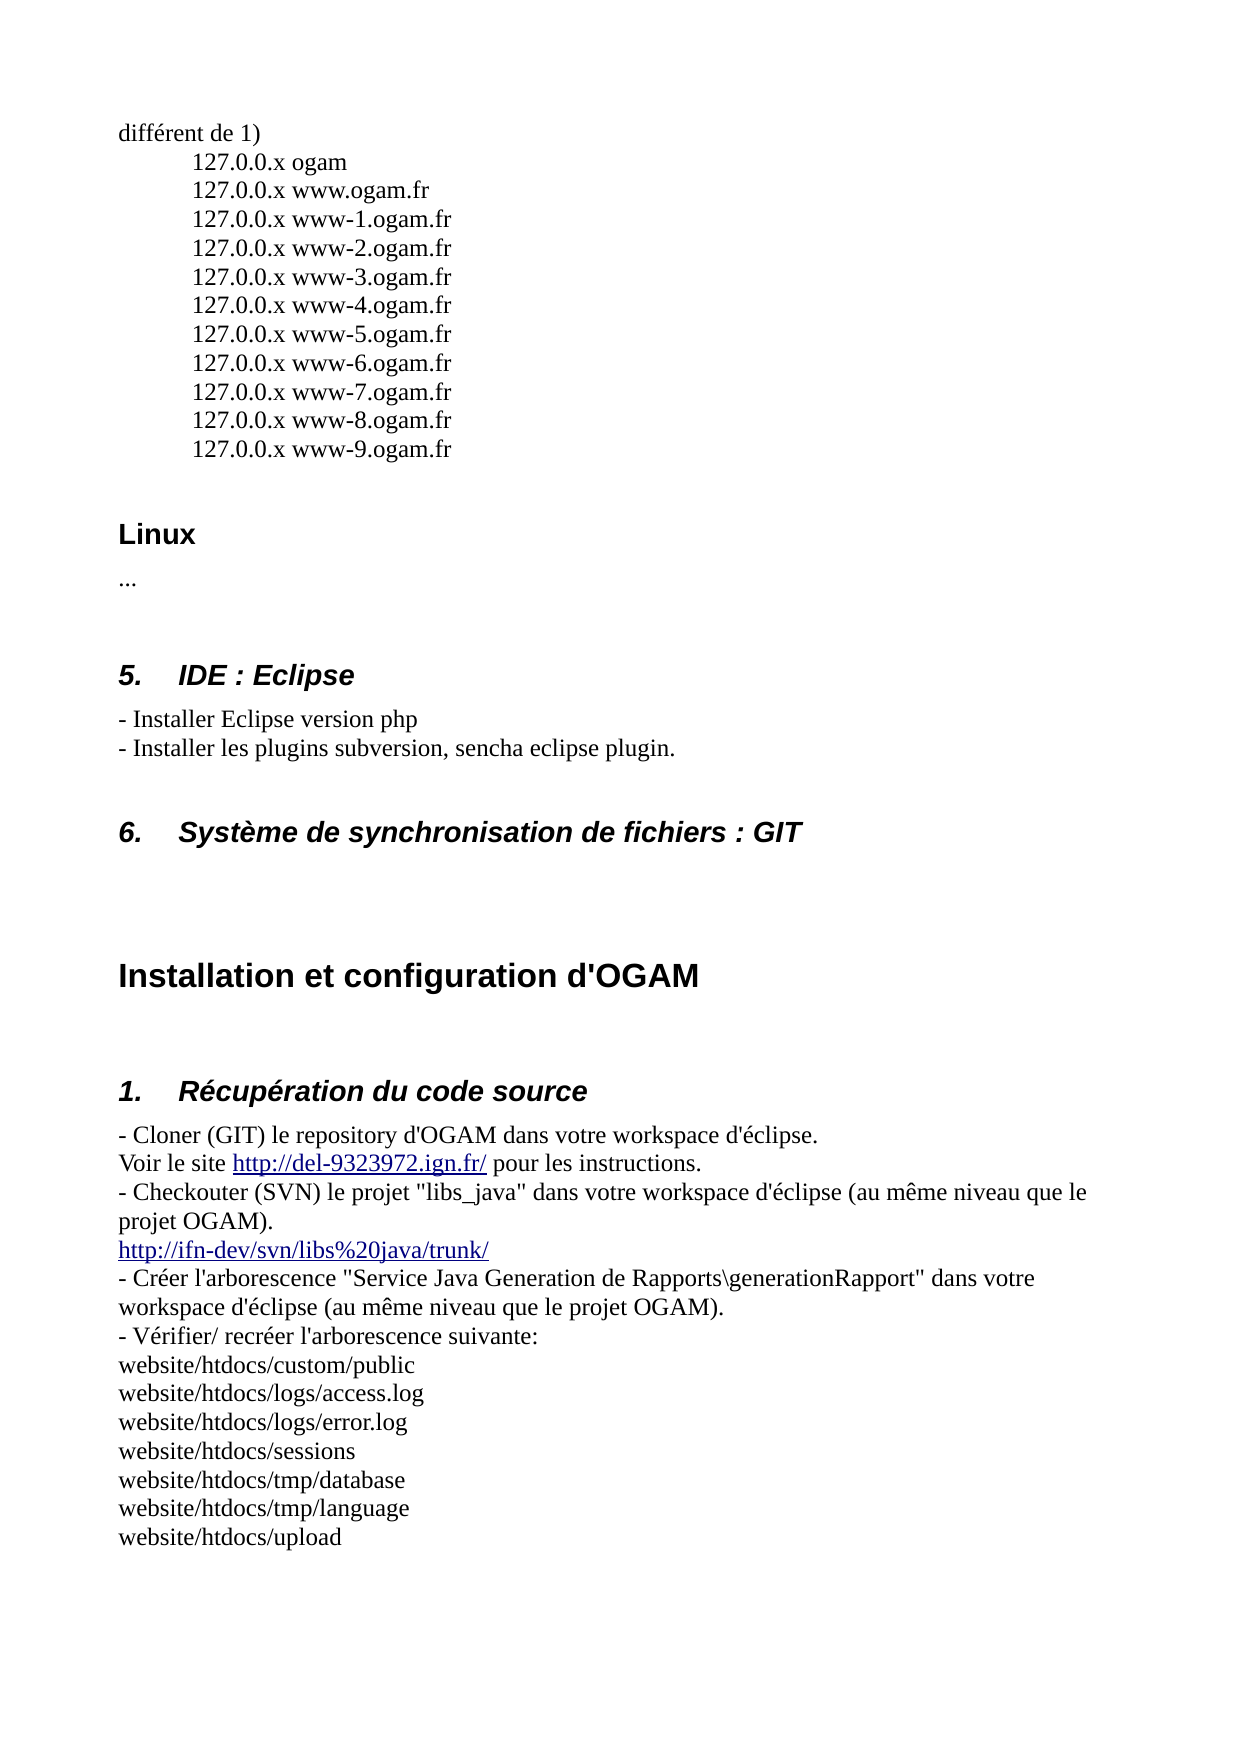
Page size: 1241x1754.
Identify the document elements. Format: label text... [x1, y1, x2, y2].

text - Installer Eclipse version php [118, 704, 1122, 733]
text website/htdocs/tmp/language [118, 1493, 1122, 1522]
text 127.0.0.x ogam [118, 147, 1122, 176]
subtitle Linux [118, 517, 1122, 550]
text 127.0.0.x www-4.ogam.fr [118, 291, 1122, 319]
subtitle Installation et configuration d'OGAM [118, 956, 1122, 995]
text - Checkouter (SVN) le projet "libs_java" dans votre workspace d'éclipse (au même niveau que le projet OGAM). [118, 1177, 1122, 1235]
subtitle Récupération du code source [118, 1074, 1122, 1107]
subtitle Système de synchronisation de fichiers : GIT [118, 815, 1122, 849]
text 127.0.0.x www-3.ogam.fr [118, 262, 1122, 291]
text 127.0.0.x www-1.ogam.fr [118, 204, 1122, 233]
text website/htdocs/sessions [118, 1436, 1122, 1465]
text 127.0.0.x www-5.ogam.fr [118, 319, 1122, 348]
text - Installer les plugins subversion, sencha eclipse plugin. [118, 733, 1122, 761]
text website/htdocs/custom/public [118, 1350, 1122, 1378]
text http://ifn-dev/svn/libs%20java/trunk/ [118, 1235, 1122, 1263]
text 127.0.0.x www-6.ogam.fr [118, 348, 1122, 377]
text différent de 1) [118, 118, 1122, 147]
text website/htdocs/logs/access.log [118, 1378, 1122, 1407]
text 127.0.0.x www-9.ogam.fr [118, 434, 1122, 463]
text 127.0.0.x www-8.ogam.fr [118, 406, 1122, 434]
subtitle IDE : Eclipse [118, 658, 1122, 691]
text ... [118, 563, 1122, 592]
text 127.0.0.x www-2.ogam.fr [118, 233, 1122, 262]
text - Cloner (GIT) le repository d'OGAM dans votre workspace d'éclipse. [118, 1120, 1122, 1148]
text 127.0.0.x www-7.ogam.fr [118, 377, 1122, 406]
text Voir le site http://del-9323972.ign.fr/ pour les instructions. [118, 1148, 1122, 1177]
text website/htdocs/upload [118, 1522, 1122, 1551]
text 127.0.0.x www.ogam.fr [118, 176, 1122, 204]
text - Vérifier/ recréer l'arborescence suivante: [118, 1321, 1122, 1350]
text website/htdocs/tmp/database [118, 1465, 1122, 1493]
text - Créer l'arborescence "Service Java Generation de Rapports\generationRapport" dans votre workspace d'éclipse (au même niveau que le projet OGAM). [118, 1263, 1122, 1321]
text website/htdocs/logs/error.log [118, 1407, 1122, 1436]
